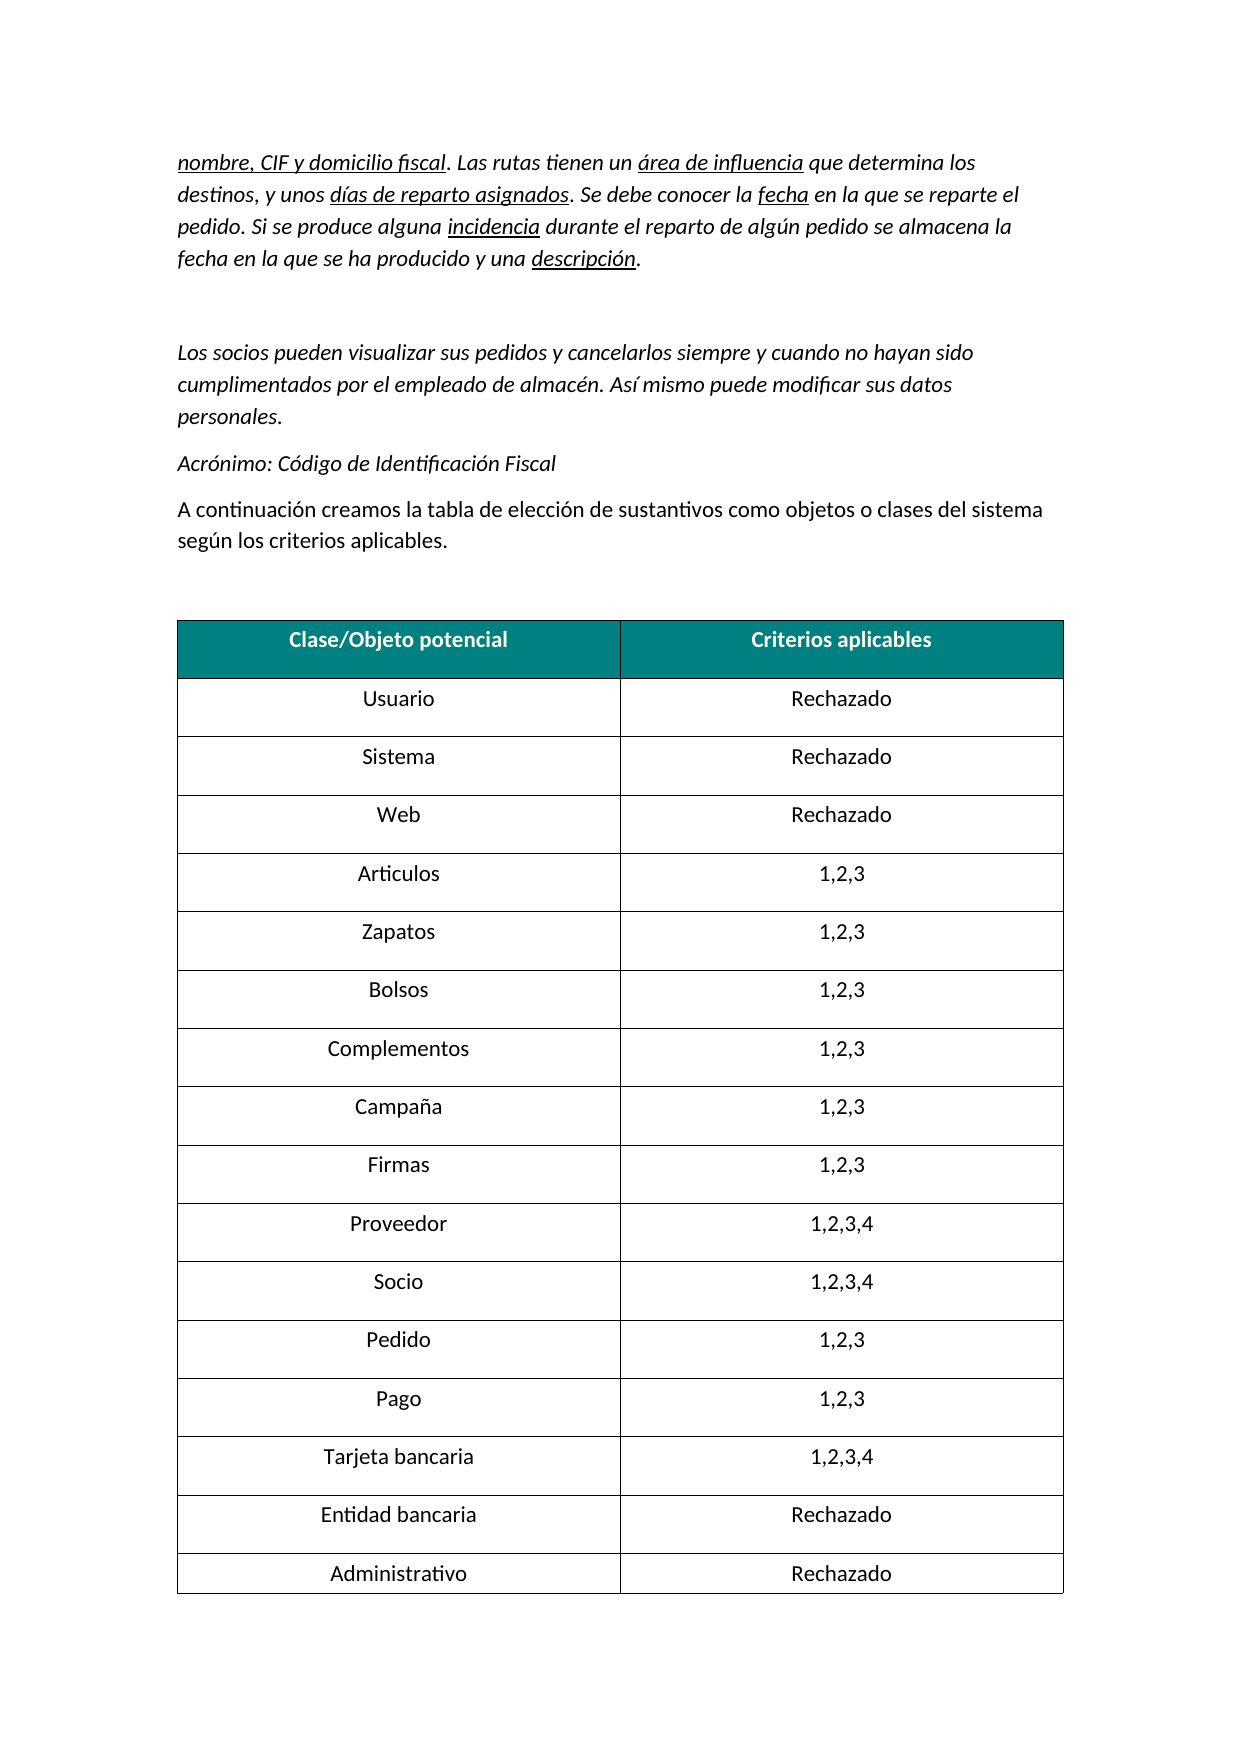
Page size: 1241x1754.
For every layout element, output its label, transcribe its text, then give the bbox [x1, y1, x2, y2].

table_cell Firmas [178, 1146, 620, 1203]
table_cell Rechazado [621, 1554, 1063, 1592]
table_cell Zapatos [178, 912, 620, 969]
table_header Clase/Objeto potencial [178, 621, 620, 678]
table_cell Pedido [178, 1321, 620, 1378]
table_cell Bolsos [178, 971, 620, 1028]
table_cell 1,2,3 [621, 1087, 1063, 1144]
table_cell 1,2,3,4 [621, 1437, 1063, 1494]
text Acrónimo: Código de Identificación Fiscal [177, 449, 1063, 477]
table_cell Articulos [178, 854, 620, 911]
table_cell Usuario [178, 679, 620, 736]
text nombre, CIF y domicilio fiscal. Las rutas tienen un área de influencia que determina los destinos, y unos días de reparto asignados. Se debe conocer la fecha en la que se reparte el pedido. Si se produce alguna incidencia durante el reparto de algún pedido se almacena la fecha en la que se ha producido y una descripción. [177, 148, 1063, 272]
table_cell 1,2,3 [621, 854, 1063, 911]
table_cell 1,2,3 [621, 1146, 1063, 1203]
table_cell Sistema [178, 737, 620, 794]
table_cell Administrativo [178, 1554, 620, 1592]
table_cell Entidad bancaria [178, 1496, 620, 1553]
table_cell 1,2,3,4 [621, 1204, 1063, 1261]
table_cell Rechazado [621, 796, 1063, 853]
table_cell Rechazado [621, 679, 1063, 736]
table_cell Rechazado [621, 1496, 1063, 1553]
table_cell Proveedor [178, 1204, 620, 1261]
table_cell Tarjeta bancaria [178, 1437, 620, 1494]
table_cell Campaña [178, 1087, 620, 1144]
text A continuación creamos la tabla de elección de sustantivos como objetos o clases del sistema según los criterios aplicables. [177, 496, 1063, 554]
table_cell Web [178, 796, 620, 853]
table_cell Rechazado [621, 737, 1063, 794]
table_cell 1,2,3,4 [621, 1262, 1063, 1319]
table_cell Socio [178, 1262, 620, 1319]
table_cell 1,2,3 [621, 971, 1063, 1028]
table_cell 1,2,3 [621, 1379, 1063, 1436]
table_cell 1,2,3 [621, 1321, 1063, 1378]
table_cell Complementos [178, 1029, 620, 1086]
table_cell 1,2,3 [621, 912, 1063, 969]
table_cell Pago [178, 1379, 620, 1436]
text Los socios pueden visualizar sus pedidos y cancelarlos siempre y cuando no hayan sido cumplimentados por el empleado de almacén. Así mismo puede modificar sus datos personales. [177, 338, 1063, 430]
table_cell 1,2,3 [621, 1029, 1063, 1086]
table_header Criterios aplicables [621, 621, 1063, 678]
